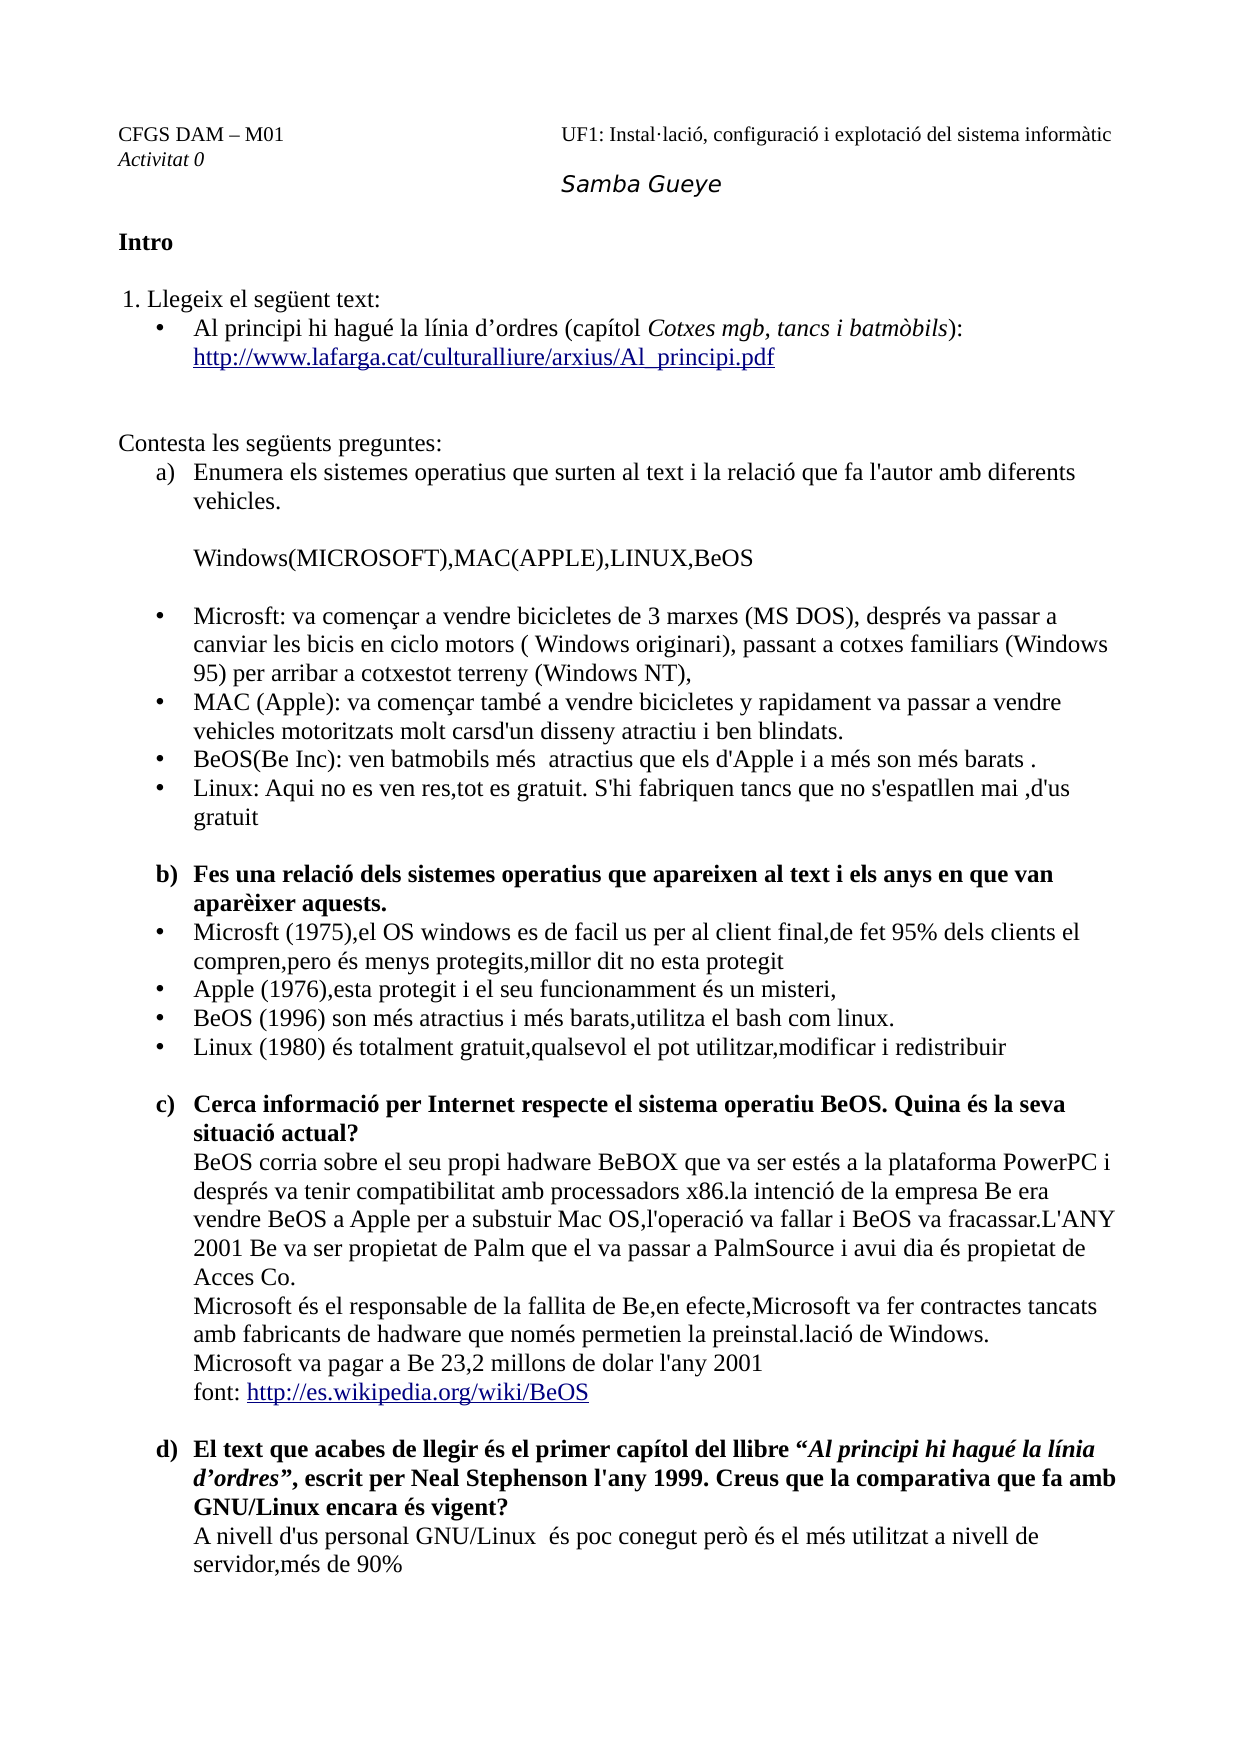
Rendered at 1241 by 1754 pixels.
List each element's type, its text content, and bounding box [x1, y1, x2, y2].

list Linux: Aqui no es ven res,tot es gratuit. S'hi fabriquen tancs que no s'espatllen mai ,d'us gratuit [156, 773, 1122, 831]
list Fes una relació dels sistemes operatius que apareixen al text i els anys en que van aparèixer aquests. [156, 859, 1122, 917]
list Linux (1980) és totalment gratuit,qualsevol el pot utilitzar,modificar i redistribuir [156, 1032, 1122, 1061]
list Microsoft és el responsable de la fallita de Be,en efecte,Microsoft va fer contractes tancats amb fabricants de hadware que només permetien la preinstal.lació de Windows. [156, 1291, 1122, 1348]
list BeOS(Be Inc): ven batmobils més atractius que els d'Apple i a més son més barats . [156, 744, 1122, 773]
list Microsft (1975),el OS windows es de facil us per al client final,de fet 95% dels clients el compren,pero és menys protegits,millor dit no esta protegit [156, 917, 1122, 974]
list Enumera els sistemes operatius que surten al text i la relació que fa l'autor amb diferents vehicles. [156, 457, 1122, 514]
list font: http://es.wikipedia.org/wiki/BeOS [156, 1377, 1122, 1406]
list BeOS (1996) son més atractius i més barats,utilitza el bash com linux. [156, 1003, 1122, 1032]
list MAC (Apple): va començar també a vendre bicicletes y rapidament va passar a vendre vehicles motoritzats molt carsd'un disseny atractiu i ben blindats. [156, 687, 1122, 744]
list Apple (1976),esta protegit i el seu funcionamment és un misteri, [156, 974, 1122, 1003]
text Intro [118, 227, 1122, 256]
list Al principi hi hagué la línia d’ordres (capítol Cotxes mgb, tancs i batmòbils): [156, 313, 1122, 342]
list El text que acabes de llegir és el primer capítol del llibre “Al principi hi hagué la línia d’ordres”, escrit per Neal Stephenson l'any 1999. Creus que la comparativa que fa amb GNU/Linux encara és vigent? [156, 1434, 1122, 1521]
list Cerca informació per Internet respecte el sistema operatiu BeOS. Quina és la seva situació actual? [156, 1089, 1122, 1147]
list BeOS corria sobre el seu propi hadware BeBOX que va ser estés a la plataforma PowerPC i després va tenir compatibilitat amb processadors x86.la intenció de la empresa Be era vendre BeOS a Apple per a substuir Mac OS,l'operació va fallar i BeOS va fracassar.L'ANY 2001 Be va ser propietat de Palm que el va passar a PalmSource i avui dia és propietat de Acces Co. [156, 1147, 1122, 1291]
list Microsoft va pagar a Be 23,2 millons de dolar l'any 2001 [156, 1348, 1122, 1377]
list A nivell d'us personal GNU/Linux és poc conegut però és el més utilitzat a nivell de servidor,més de 90% [156, 1521, 1122, 1578]
list http://www.lafarga.cat/culturalliure/arxius/Al_principi.pdf [156, 342, 1122, 371]
text Contesta les següents preguntes: [118, 428, 1122, 457]
list Microsft: va començar a vendre bicicletes de 3 marxes (MS DOS), després va passar a canviar les bicis en ciclo motors ( Windows originari), passant a cotxes familiars (Windows 95) per arribar a cotxestot terreny (Windows NT), [156, 601, 1122, 687]
list Llegeix el següent text: [122, 284, 1122, 313]
list Windows(MICROSOFT),MAC(APPLE),LINUX,BeOS [156, 543, 1122, 572]
